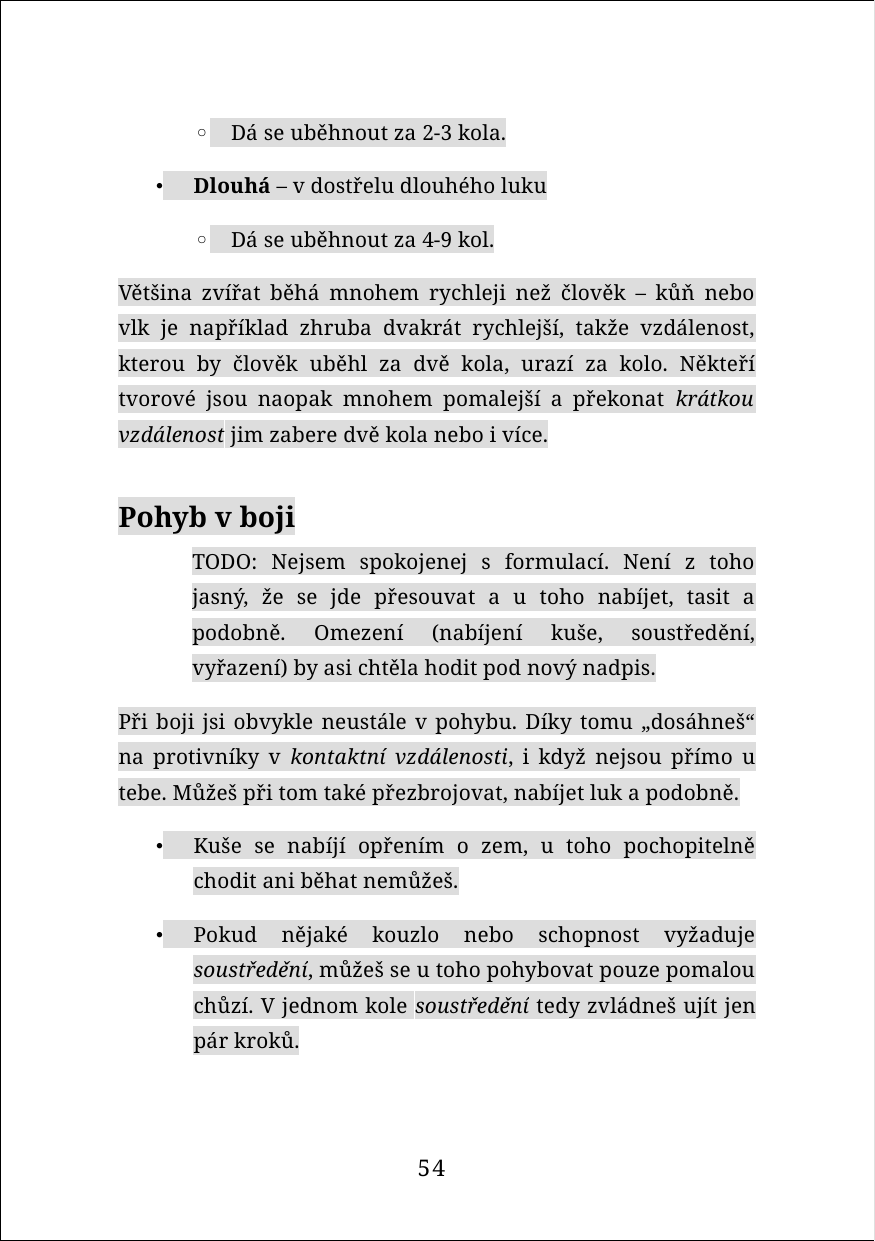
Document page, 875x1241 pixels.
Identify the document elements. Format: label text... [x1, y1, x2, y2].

text Při boji jsi obvykle neustále v pohybu. Díky tomu „dosáhneš“ na protivníky v kontaktní vzdálenosti, i když nejsou přímo u tebe. Můžeš při tom také přezbrojovat, nabíjet luk a podobně. [118, 707, 756, 806]
list Dá se uběhnout za 4-9 kol. [193, 225, 756, 253]
text Většina zvířat běhá mnohem rychleji než člověk – kůň nebo vlk je například zhruba dvakrát rychlejší, takže vzdálenost, kterou by člověk uběhl za dvě kola, urazí za kolo. Někteří tvorové jsou naopak mnohem pomalejší a překonat krátkou vzdálenost jim zabere dvě kola nebo i více. [118, 278, 756, 448]
subtitle Pohyb v boji [118, 497, 756, 535]
list Kuše se nabíjí opřením o zem, u toho pochopitelně chodit ani běhat nemůžeš. [156, 831, 756, 895]
list Dlouhá – v dostřelu dlouhého luku [156, 171, 756, 200]
text TODO: Nejsem spokojenej s formulací. Není z toho jasný, že se jde přesouvat a u toho nabíjet, tasit a podobně. Omezení (nabíjení kuše, soustředění, vyřazení) by asi chtěla hodit pod nový nadpis. [192, 547, 756, 682]
list Pokud nějaké kouzlo nebo schopnost vyžaduje soustředění, můžeš se u toho pohybovat pouze pomalou chůzí. V jednom kole soustředění tedy zvládneš ujít jen pár kroků. [156, 920, 756, 1055]
list Dá se uběhnout za 2-3 kola. [193, 118, 756, 147]
